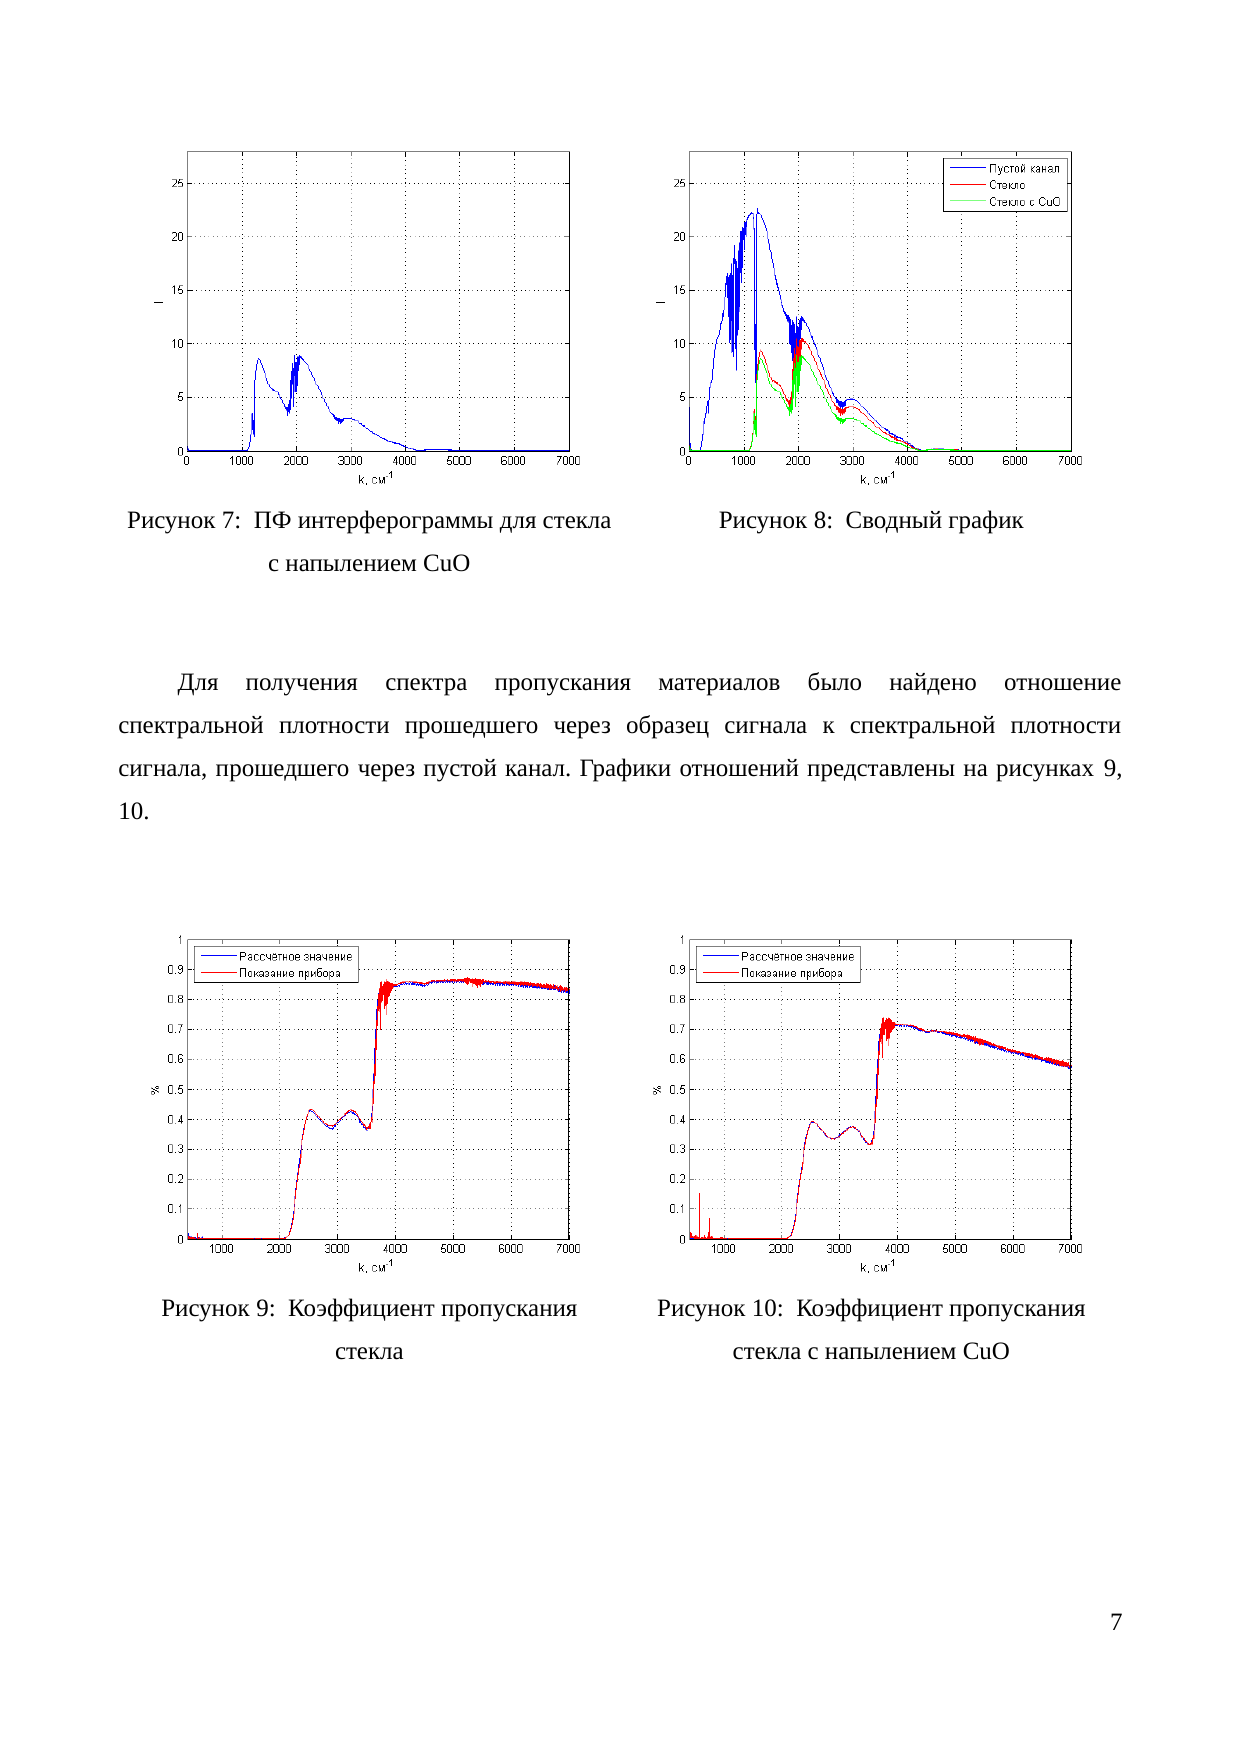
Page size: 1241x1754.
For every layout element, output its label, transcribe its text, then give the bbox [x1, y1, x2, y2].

table_header [118, 906, 620, 1399]
picture [123, 123, 615, 491]
picture [625, 123, 1117, 491]
table_header [620, 906, 1122, 1399]
table_cell [620, 118, 1122, 612]
picture [123, 911, 615, 1279]
table_cell [118, 118, 620, 612]
picture [625, 911, 1117, 1279]
text Для получения спектра пропускания материалов было найдено отношение спектральной плотности прошедшего через образец сигнала к спектральной плотности сигнала, прошедшего через пустой канал. Графики отношений представлены на рисунках 9, 10. [118, 667, 1122, 825]
